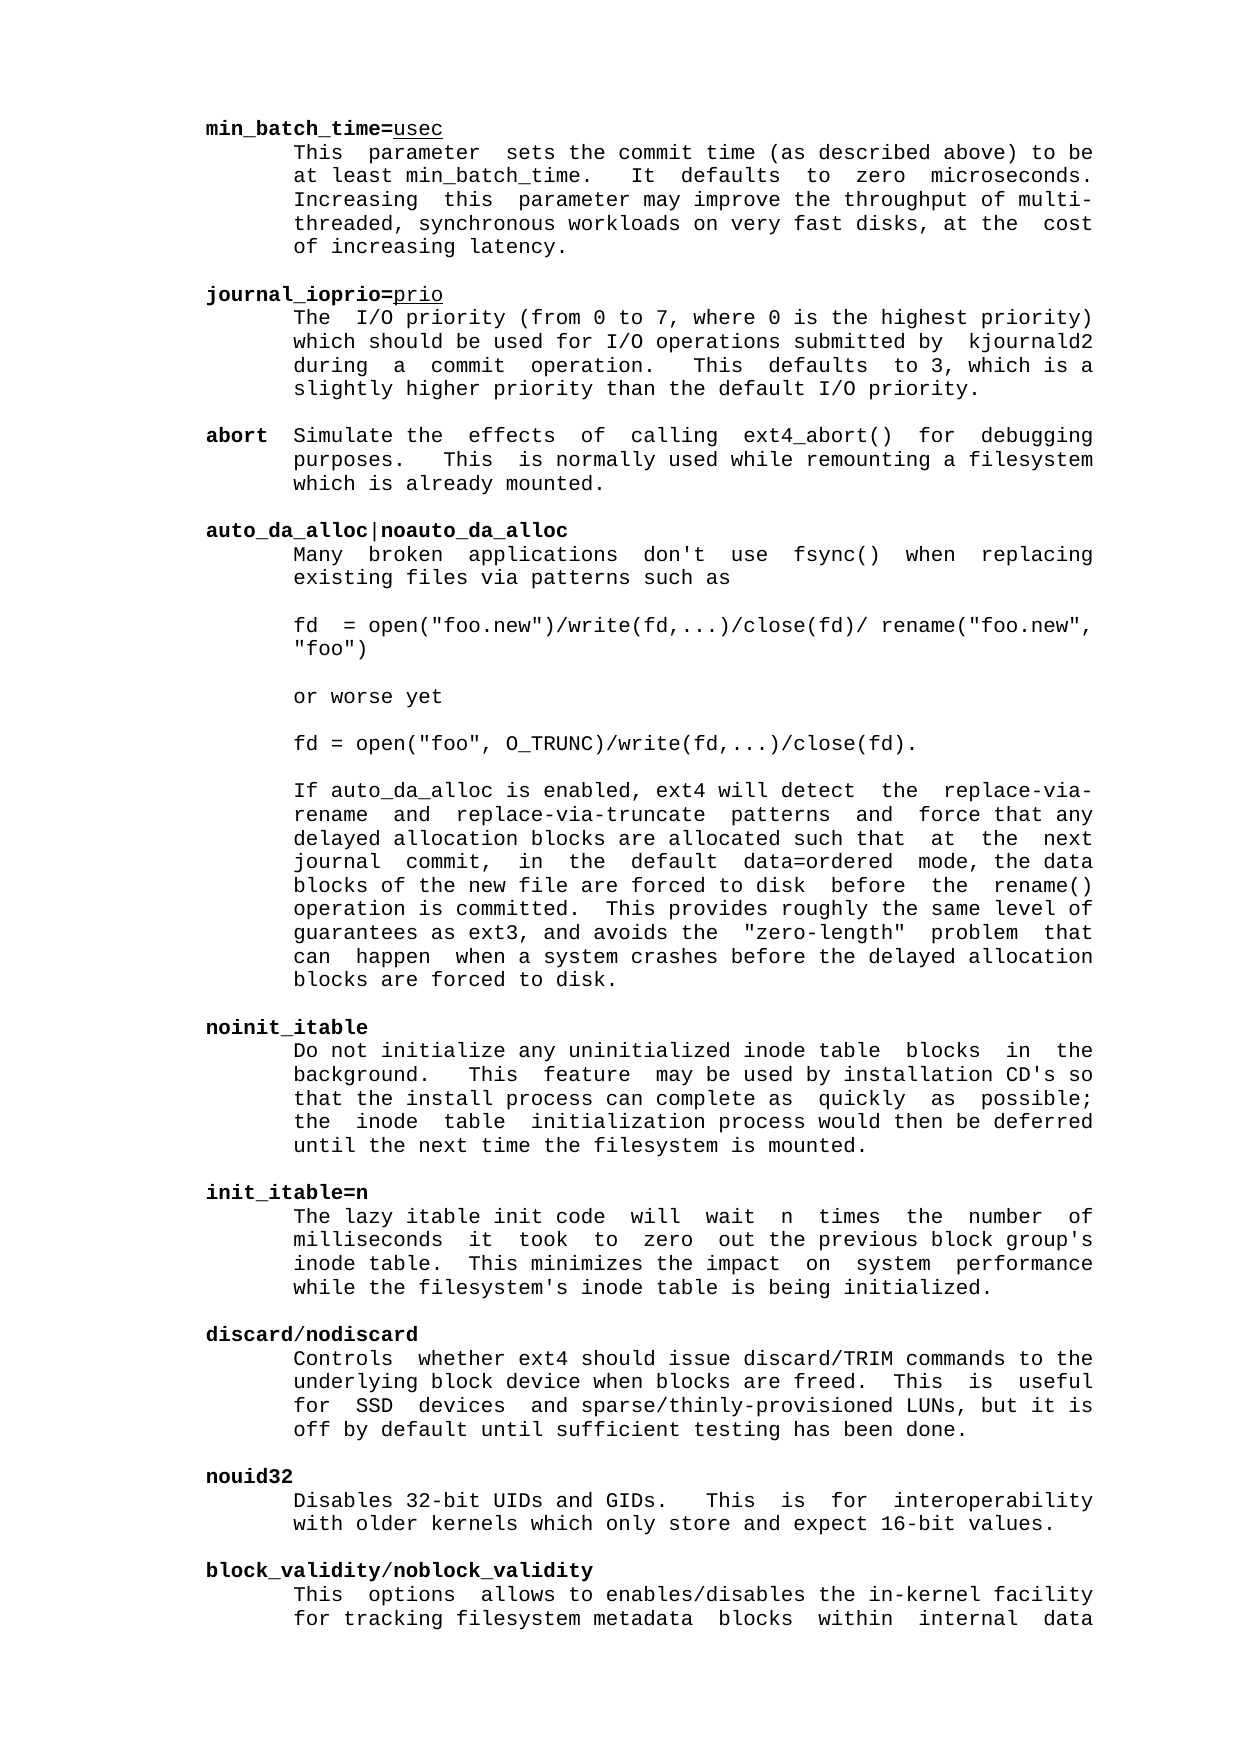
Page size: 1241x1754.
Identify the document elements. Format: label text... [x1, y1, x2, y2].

text off by default until sufficient testing has been done. [118, 1419, 1122, 1442]
text inode table. This minimizes the impact on system performance [118, 1253, 1122, 1277]
text during a commit operation. This defaults to 3, which is a [118, 354, 1122, 378]
text Controls whether ext4 should issue discard/TRIM commands to the [118, 1348, 1122, 1371]
text This parameter sets the commit time (as described above) to be [118, 142, 1122, 165]
text while the filesystem's inode table is being initialized. [118, 1277, 1122, 1300]
text fd = open("foo.new")/write(fd,...)/close(fd)/ rename("foo.new", [118, 615, 1122, 638]
text journal_ioprio=prio [118, 284, 1122, 307]
text "foo") [118, 638, 1122, 662]
text until the next time the filesystem is mounted. [118, 1135, 1122, 1158]
text can happen when a system crashes before the delayed allocation [118, 946, 1122, 969]
text fd = open("foo", O_TRUNC)/write(fd,...)/close(fd). [118, 733, 1122, 757]
text underlying block device when blocks are freed. This is useful [118, 1371, 1122, 1395]
text block_validity/noblock_validity [118, 1561, 1122, 1584]
text auto_da_alloc|noauto_da_alloc [118, 520, 1122, 544]
text The lazy itable init code will wait n times the number of [118, 1206, 1122, 1229]
text blocks are forced to disk. [118, 969, 1122, 993]
text threaded, synchronous workloads on very fast disks, at the cost [118, 213, 1122, 236]
text which is already mounted. [118, 473, 1122, 496]
text milliseconds it took to zero out the previous block group's [118, 1229, 1122, 1253]
text Many broken applications don't use fsync() when replacing [118, 544, 1122, 567]
text init_itable=n [118, 1182, 1122, 1206]
text slightly higher priority than the default I/O priority. [118, 378, 1122, 402]
text min_batch_time=usec [118, 118, 1122, 142]
text blocks of the new file are forced to disk before the rename() [118, 875, 1122, 898]
text for tracking filesystem metadata blocks within internal data [118, 1608, 1122, 1631]
text of increasing latency. [118, 236, 1122, 260]
text noinit_itable [118, 1017, 1122, 1040]
text journal commit, in the default data=ordered mode, the data [118, 851, 1122, 875]
text the inode table initialization process would then be deferred [118, 1111, 1122, 1135]
text delayed allocation blocks are allocated such that at the next [118, 827, 1122, 851]
text background. This feature may be used by installation CD's so [118, 1064, 1122, 1088]
text which should be used for I/O operations submitted by kjournald2 [118, 331, 1122, 354]
text rename and replace-via-truncate patterns and force that any [118, 804, 1122, 827]
text purposes. This is normally used while remounting a filesystem [118, 449, 1122, 473]
text for SSD devices and sparse/thinly-provisioned LUNs, but it is [118, 1395, 1122, 1419]
text at least min_batch_time. It defaults to zero microseconds. [118, 165, 1122, 189]
text nouid32 [118, 1466, 1122, 1489]
text If auto_da_alloc is enabled, ext4 will detect the replace-via- [118, 780, 1122, 804]
text that the install process can complete as quickly as possible; [118, 1088, 1122, 1111]
text This options allows to enables/disables the in-kernel facility [118, 1584, 1122, 1608]
text Disables 32-bit UIDs and GIDs. This is for interoperability [118, 1489, 1122, 1513]
text or worse yet [118, 686, 1122, 709]
text The I/O priority (from 0 to 7, where 0 is the highest priority) [118, 307, 1122, 331]
text operation is committed. This provides roughly the same level of [118, 898, 1122, 922]
text Increasing this parameter may improve the throughput of multi- [118, 189, 1122, 213]
text existing files via patterns such as [118, 567, 1122, 591]
text abort Simulate the effects of calling ext4_abort() for debugging [118, 426, 1122, 449]
text Do not initialize any uninitialized inode table blocks in the [118, 1040, 1122, 1064]
text discard/nodiscard [118, 1324, 1122, 1348]
text with older kernels which only store and expect 16-bit values. [118, 1513, 1122, 1537]
text guarantees as ext3, and avoids the "zero-length" problem that [118, 922, 1122, 946]
